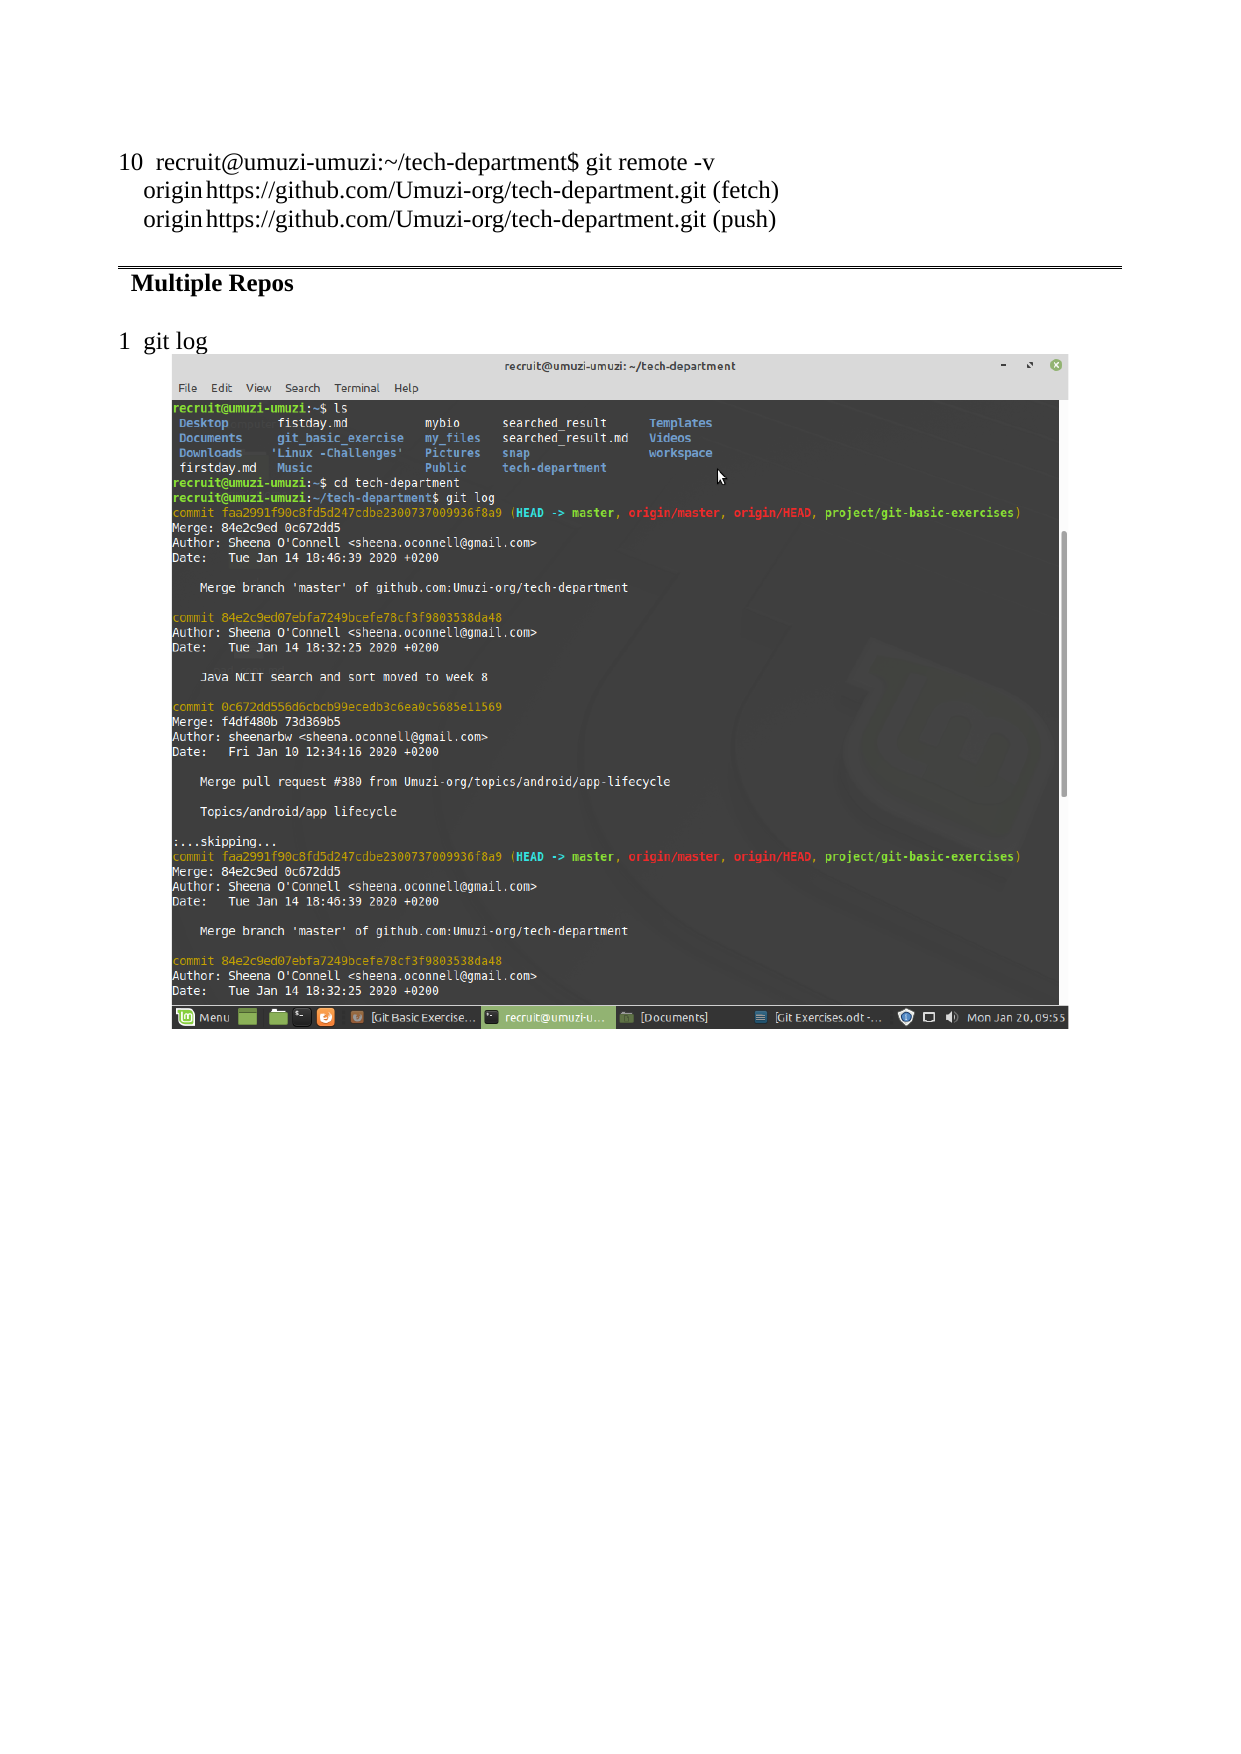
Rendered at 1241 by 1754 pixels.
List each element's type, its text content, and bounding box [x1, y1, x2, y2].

text 10 recruit@umuzi-umuzi:~/tech-department$ git remote -v [118, 147, 1122, 176]
picture [171, 354, 1069, 1029]
text 1 git log [118, 326, 1122, 355]
text origin https://github.com/Umuzi-org/tech-department.git (push) [118, 204, 1122, 233]
text origin https://github.com/Umuzi-org/tech-department.git (fetch) [118, 176, 1122, 204]
text Multiple Repos [118, 269, 1122, 297]
